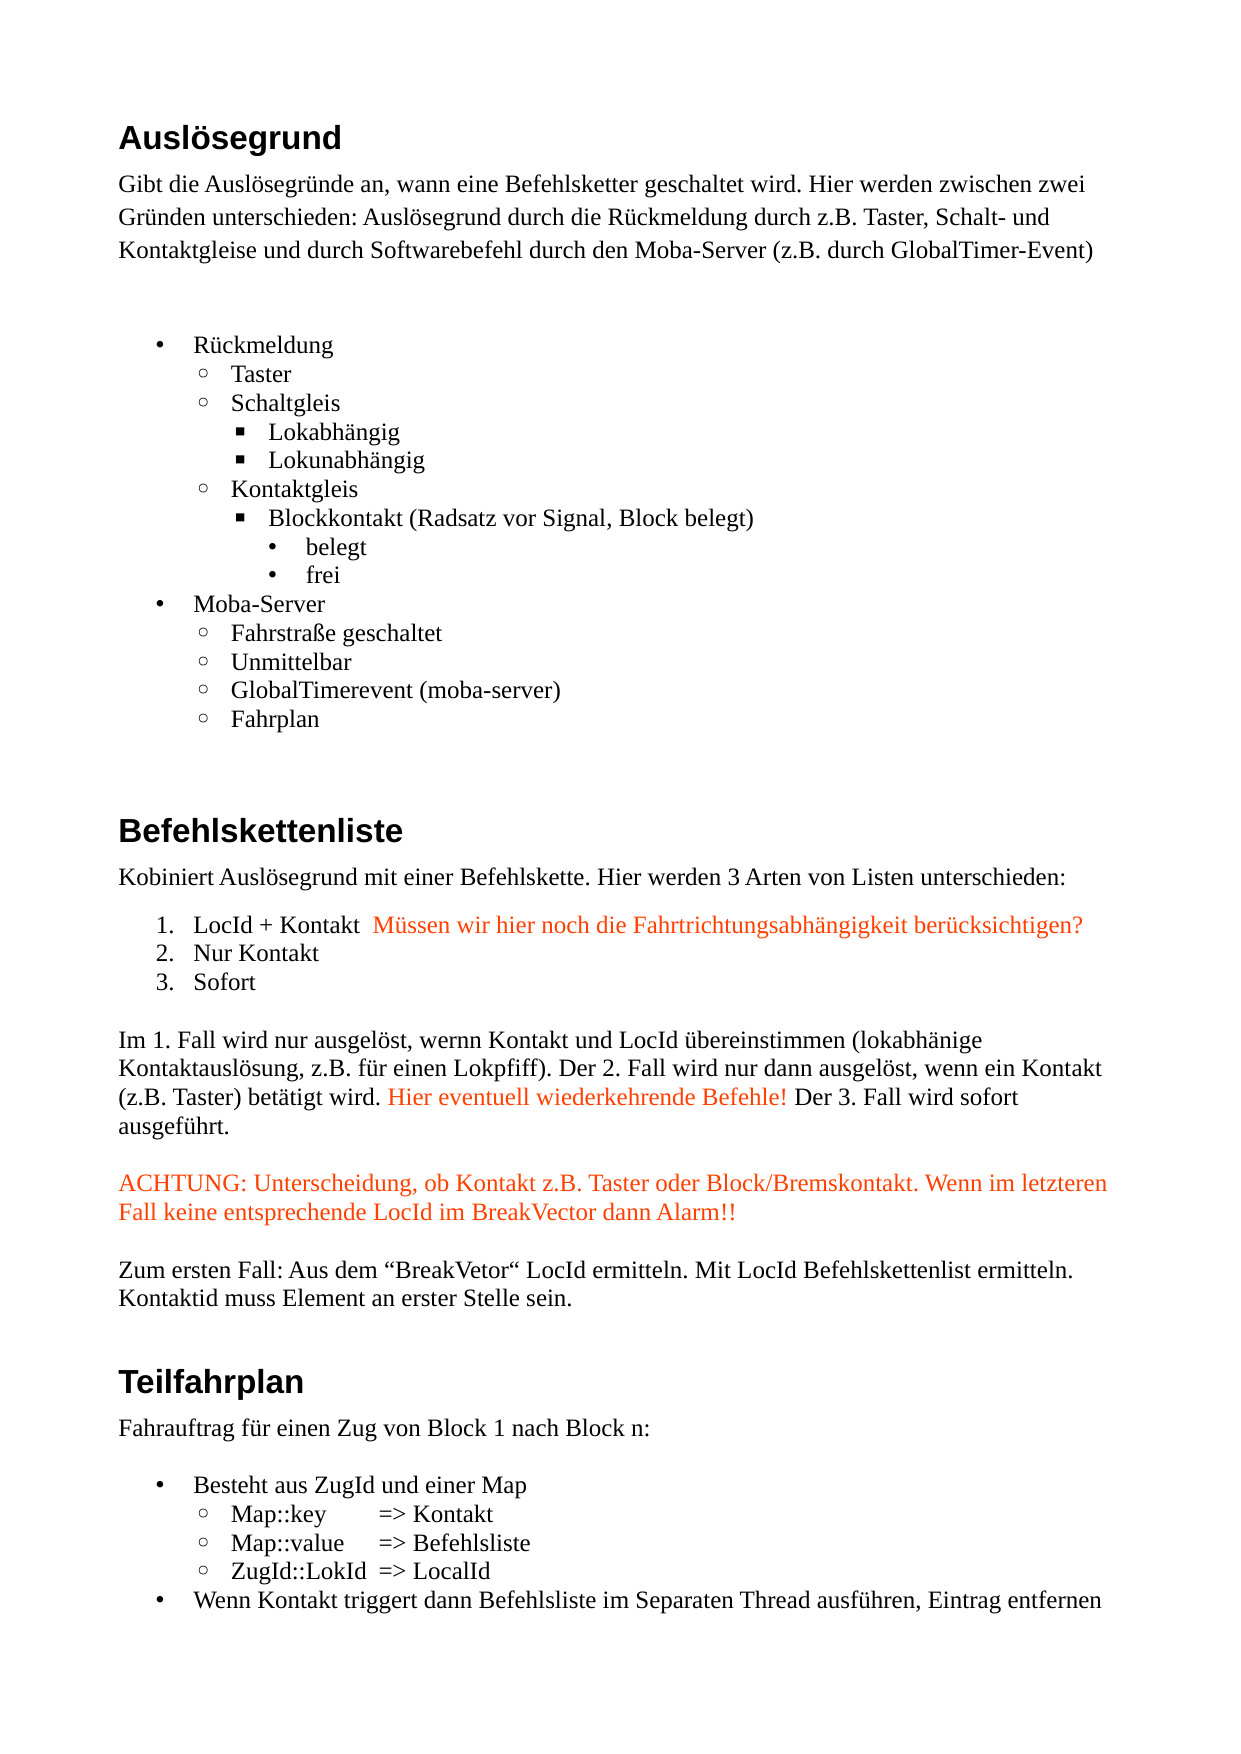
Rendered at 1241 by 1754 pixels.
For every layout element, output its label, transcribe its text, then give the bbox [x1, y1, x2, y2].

list Blockkontakt (Radsatz vor Signal, Block belegt) [231, 503, 1122, 532]
subtitle Auslösegrund [118, 118, 1122, 157]
text ACHTUNG: Unterscheidung, ob Kontakt z.B. Taster oder Block/Bremskontakt. Wenn im letzteren Fall keine entsprechende LocId im BreakVector dann Alarm!! [118, 1168, 1122, 1226]
list Fahrplan [193, 704, 1122, 733]
list Taster [193, 359, 1122, 388]
list Lokunabhängig [231, 445, 1122, 474]
text Im 1. Fall wird nur ausgelöst, wernn Kontakt und LocId übereinstimmen (lokabhänige Kontaktauslösung, z.B. für einen Lokpfiff). Der 2. Fall wird nur dann ausgelöst, wenn ein Kontakt (z.B. Taster) betätigt wird. Hier eventuell wiederkehrende Befehle! Der 3. Fall wird sofort ausgeführt. [118, 1025, 1122, 1140]
list LocId + Kontakt Müssen wir hier noch die Fahrtrichtungsabhängigkeit berücksichtigen? [156, 910, 1122, 938]
text Kobiniert Auslösegrund mit einer Befehlskette. Hier werden 3 Arten von Listen unterschieden: [118, 862, 1122, 891]
list Wenn Kontakt triggert dann Befehlsliste im Separaten Thread ausführen, Eintrag entfernen [156, 1585, 1122, 1614]
list GlobalTimerevent (moba-server) [193, 675, 1122, 704]
list Unmittelbar [193, 647, 1122, 675]
subtitle Teilfahrplan [118, 1362, 1122, 1400]
list frei [268, 560, 1122, 589]
list Moba-Server [156, 589, 1122, 618]
text Gibt die Auslösegründe an, wann eine Befehlsketter geschaltet wird. Hier werden zwischen zwei Gründen unterschieden: Auslösegrund durch die Rückmeldung durch z.B. Taster, Schalt- und Kontaktgleise und durch Softwarebefehl durch den Moba-Server (z.B. durch GlobalTimer-Event) [118, 169, 1122, 264]
list Schaltgleis [193, 388, 1122, 417]
list Rückmeldung [156, 330, 1122, 359]
list Map::value => Befehlsliste [193, 1528, 1122, 1556]
list Kontaktgleis [193, 474, 1122, 503]
list Sofort [156, 967, 1122, 1025]
list Fahrstraße geschaltet [193, 618, 1122, 647]
subtitle Befehlskettenliste [118, 811, 1122, 849]
list Besteht aus ZugId und einer Map [156, 1470, 1122, 1499]
text Fahrauftrag für einen Zug von Block 1 nach Block n: [118, 1413, 1122, 1441]
list ZugId::LokId => LocalId [193, 1556, 1122, 1585]
list Lokabhängig [231, 417, 1122, 445]
list Nur Kontakt [156, 938, 1122, 967]
list belegt [268, 532, 1122, 560]
text Zum ersten Fall: Aus dem “BreakVetor“ LocId ermitteln. Mit LocId Befehlskettenlist ermitteln. Kontaktid muss Element an erster Stelle sein. [118, 1255, 1122, 1312]
list Map::key => Kontakt [193, 1499, 1122, 1528]
